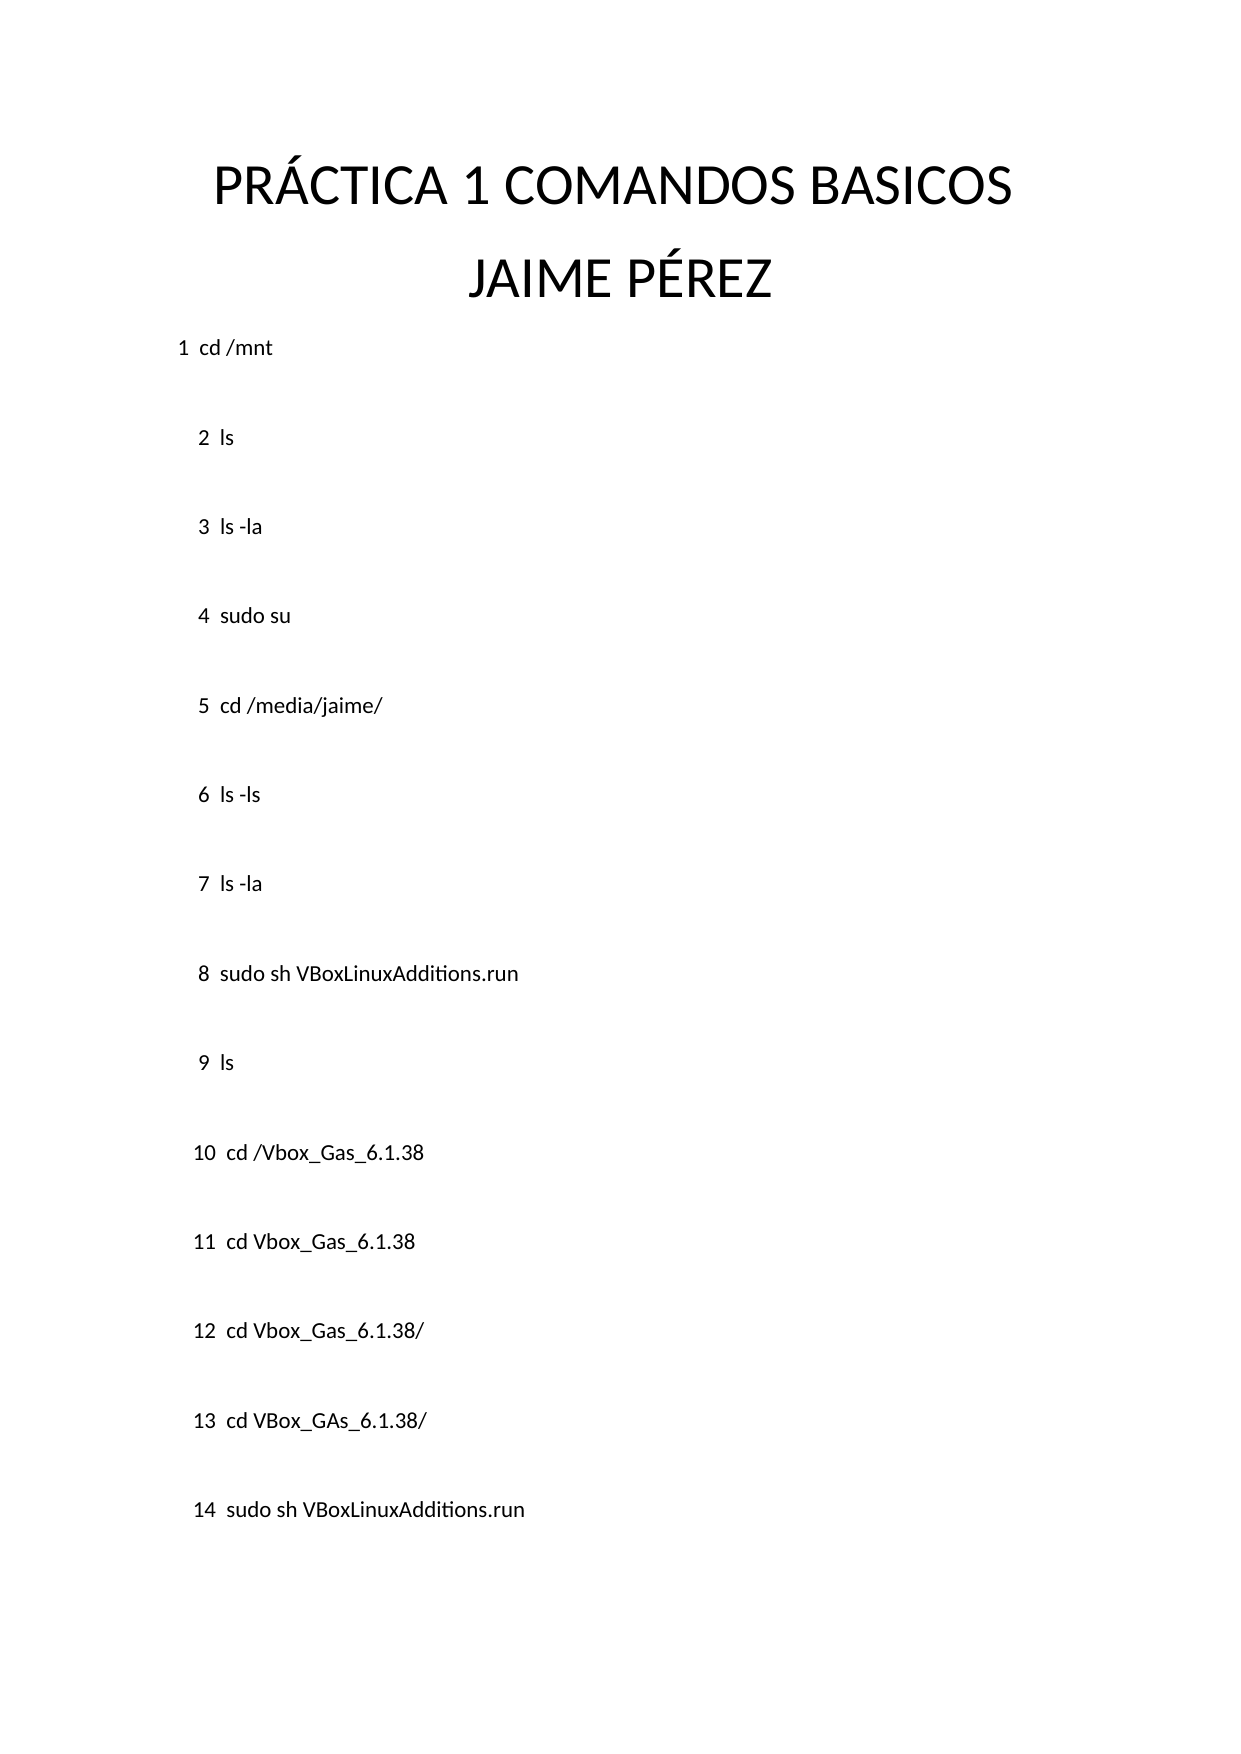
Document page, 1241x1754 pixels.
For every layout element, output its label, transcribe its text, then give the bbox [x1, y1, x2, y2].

text 3 ls -la [177, 512, 1063, 540]
text 13 cd VBox_GAs_6.1.38/ [177, 1406, 1063, 1434]
text JAIME PÉREZ [177, 240, 1063, 312]
text 10 cd /Vbox_Gas_6.1.38 [177, 1138, 1063, 1166]
text 7 ls -la [177, 869, 1063, 897]
text 9 ls [177, 1048, 1063, 1076]
text 8 sudo sh VBoxLinuxAdditions.run [177, 959, 1063, 987]
text 6 ls -ls [177, 780, 1063, 808]
text 5 cd /media/jaime/ [177, 691, 1063, 719]
text 1 cd /mnt [177, 333, 1063, 361]
text PRÁCTICA 1 COMANDOS BASICOS [177, 148, 1063, 219]
text 14 sudo sh VBoxLinuxAdditions.run [177, 1495, 1063, 1523]
text 11 cd Vbox_Gas_6.1.38 [177, 1227, 1063, 1255]
text 2 ls [177, 423, 1063, 451]
text 4 sudo su [177, 601, 1063, 629]
text 12 cd Vbox_Gas_6.1.38/ [177, 1316, 1063, 1344]
